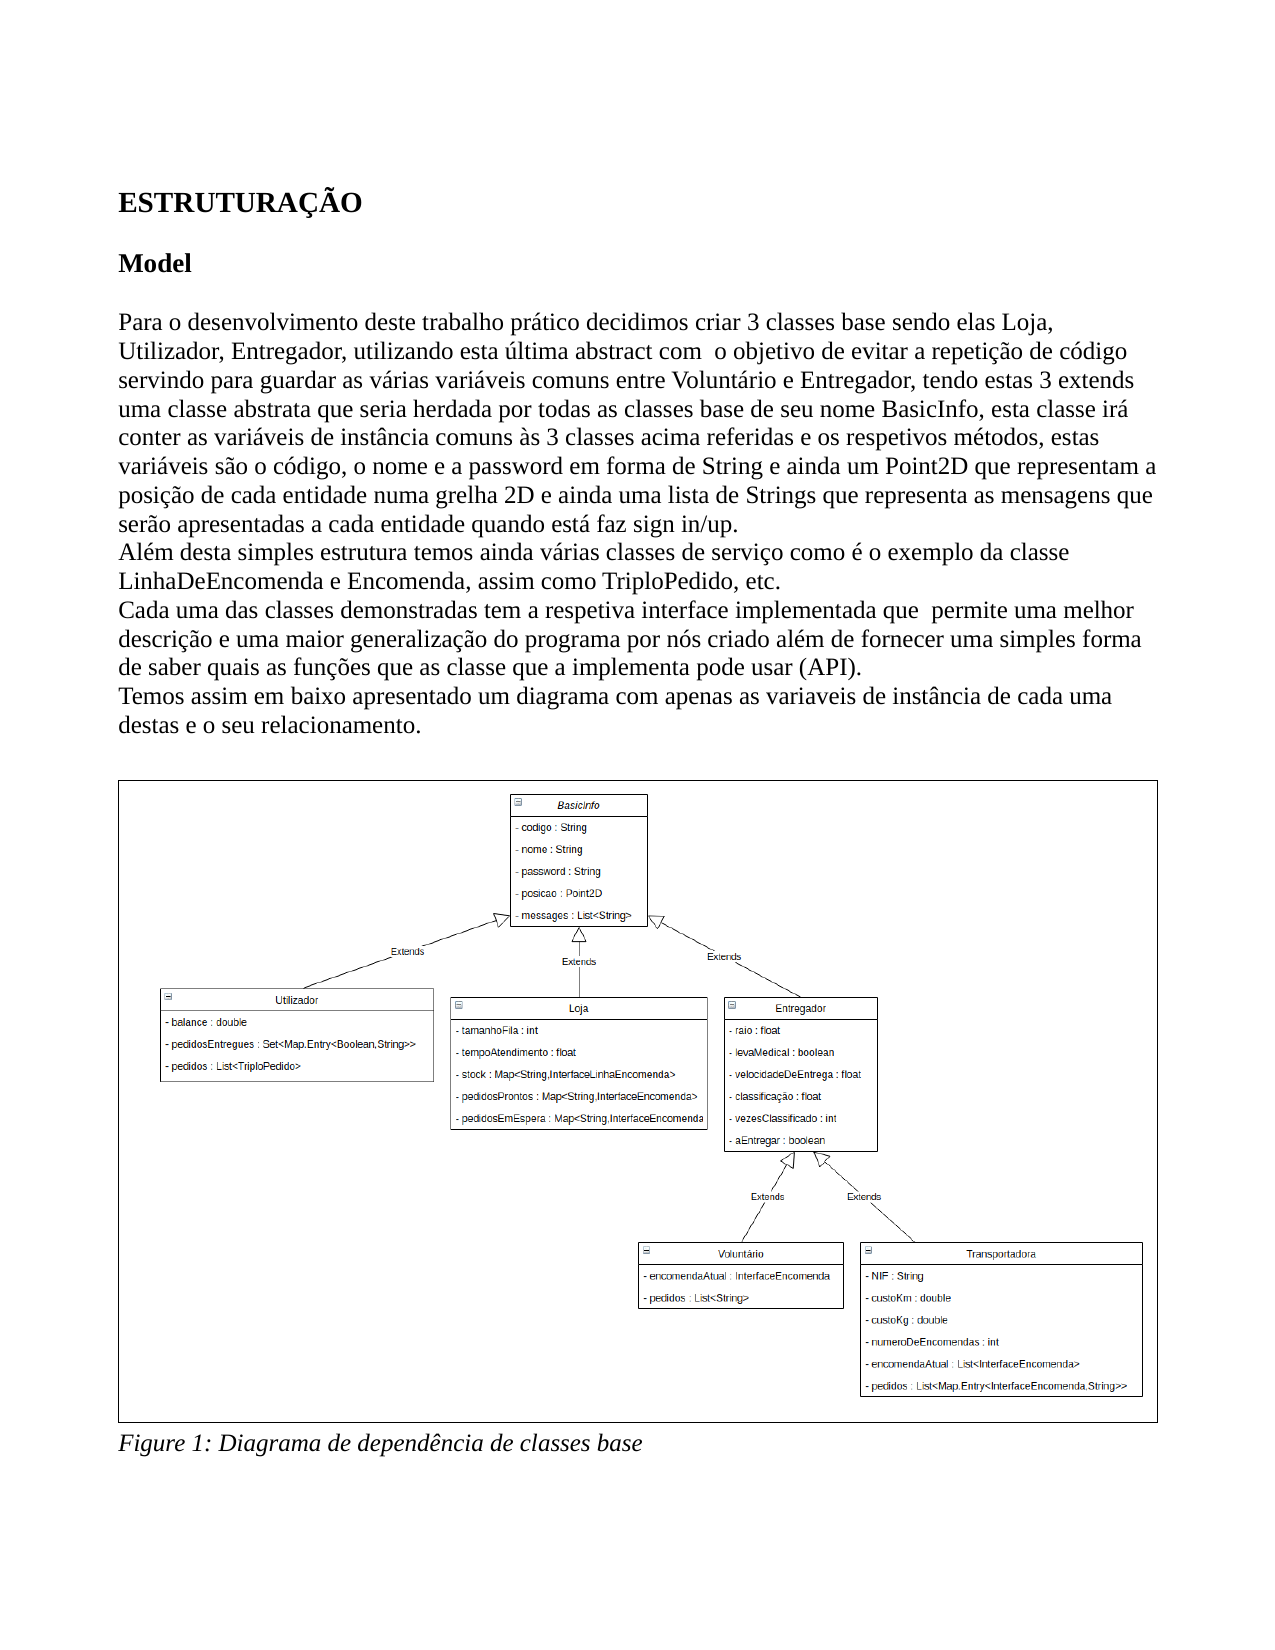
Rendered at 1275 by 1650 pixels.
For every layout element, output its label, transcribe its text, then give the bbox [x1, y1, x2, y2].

text Além desta simples estrutura temos ainda várias classes de serviço como é o exemplo da classe LinhaDeEncomenda e Encomenda, assim como TriploPedido, etc. [118, 537, 1157, 595]
text ESTRUTURAÇÃO [118, 185, 1157, 219]
text Cada uma das classes demonstradas tem a respetiva interface implementada que permite uma melhor descrição e uma maior generalização do programa por nós criado além de fornecer uma simples forma de saber quais as funções que as classe que a implementa pode usar (API). [118, 595, 1157, 681]
text Temos assim em baixo apresentado um diagrama com apenas as variaveis de instância de cada uma destas e o seu relacionamento. [118, 681, 1157, 739]
text Model [118, 247, 1157, 279]
text Para o desenvolvimento deste trabalho prático decidimos criar 3 classes base sendo elas Loja, Utilizador, Entregador, utilizando esta última abstract com o objetivo de evitar a repetição de código servindo para guardar as várias variáveis comuns entre Voluntário e Entregador, tendo estas 3 extends uma classe abstrata que seria herdada por todas as classes base de seu nome BasicInfo, esta classe irá conter as variáveis de instância comuns às 3 classes acima referidas e os respetivos métodos, estas variáveis são o código, o nome e a password em forma de String e ainda um Point2D que representam a posição de cada entidade numa grelha 2D e ainda uma lista de Strings que representa as mensagens que serão apresentadas a cada entidade quando está faz sign in/up. [118, 307, 1157, 537]
text Figure 1: Diagrama de dependência de classes base [118, 1423, 1157, 1457]
picture [119, 781, 1157, 1422]
